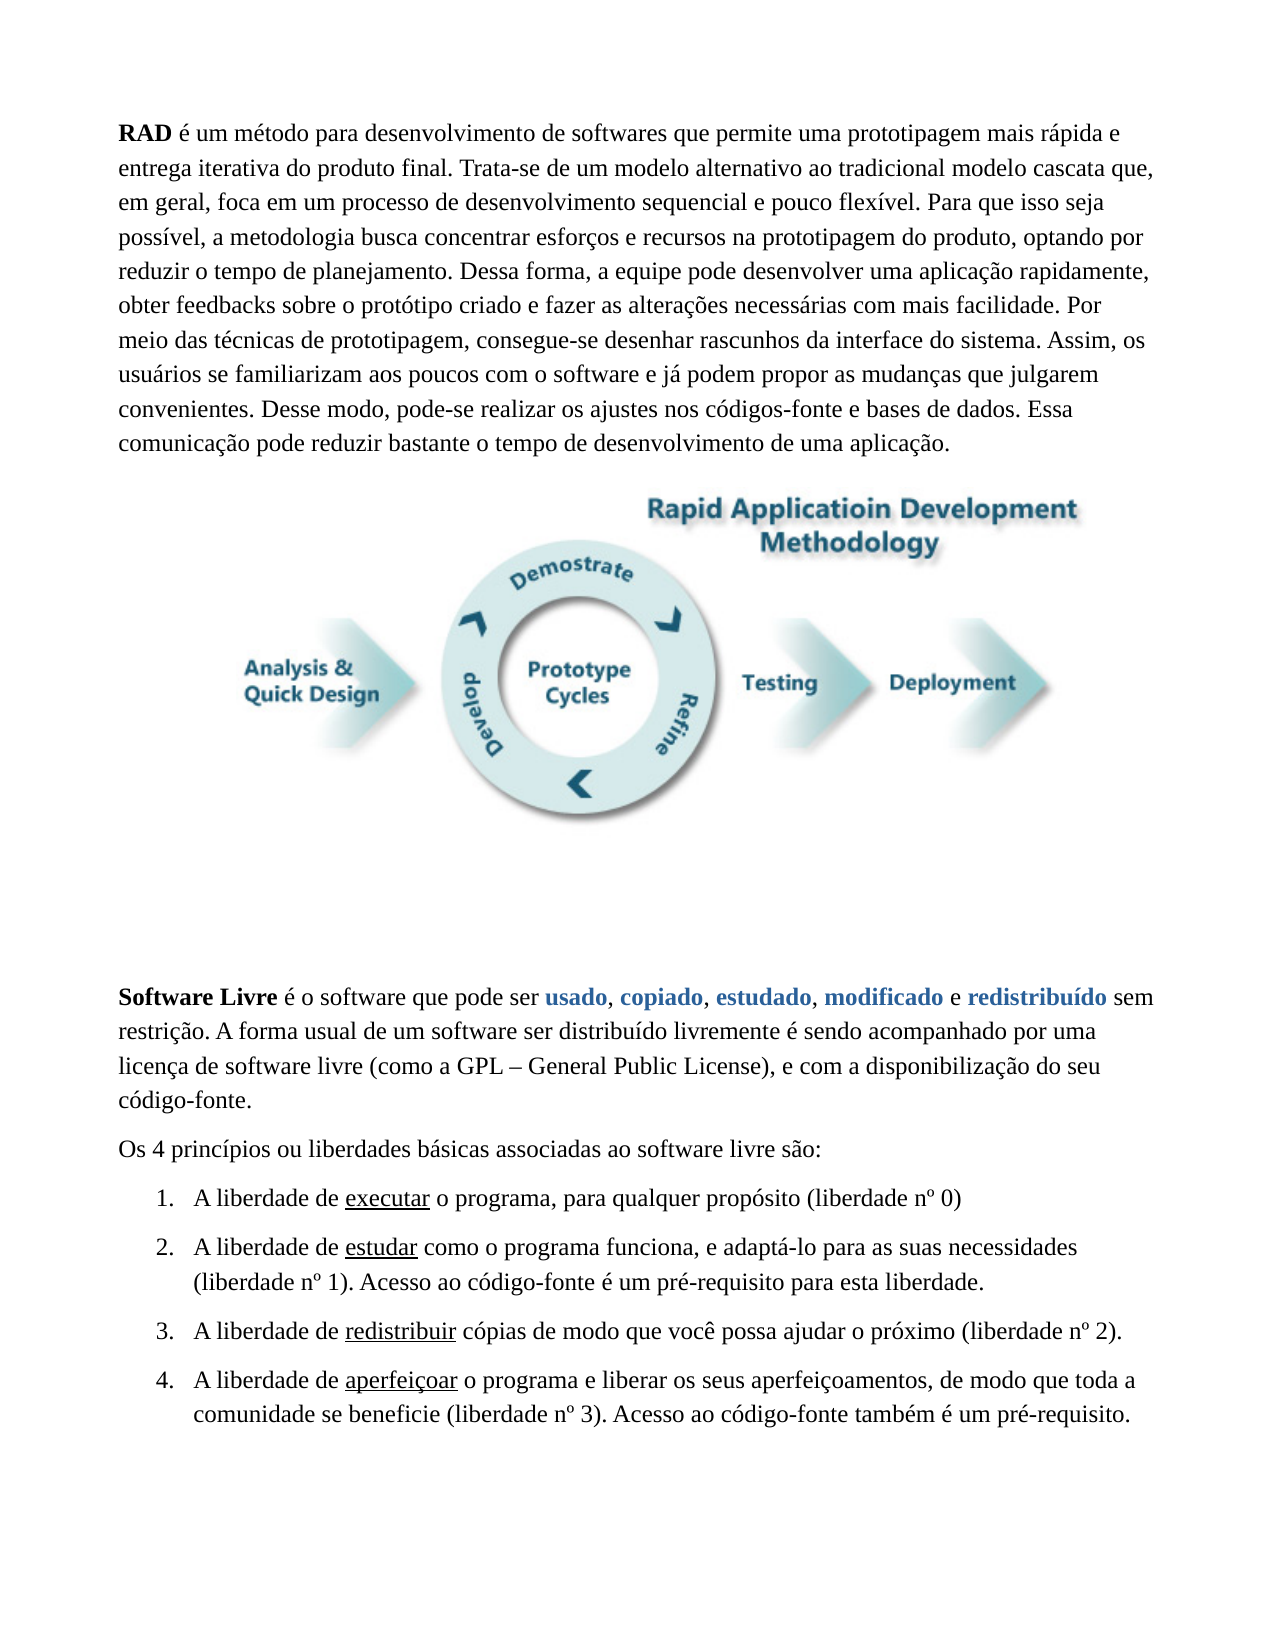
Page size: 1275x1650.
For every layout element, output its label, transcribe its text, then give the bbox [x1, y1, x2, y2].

list A liberdade de aperfeiçoar o programa e liberar os seus aperfeiçoamentos, de modo que toda a comunidade se beneficie (liberdade nº 3). Acesso ao código-fonte também é um pré-requisito. [156, 1365, 1157, 1428]
list A liberdade de executar o programa, para qualquer propósito (liberdade nº 0) [156, 1183, 1157, 1212]
list A liberdade de redistribuir cópias de modo que você possa ajudar o próximo (liberdade nº 2). [156, 1316, 1157, 1345]
text RAD é um método para desenvolvimento de softwares que permite uma prototipagem mais rápida e entrega iterativa do produto final. Trata-se de um modelo alternativo ao tradicional modelo cascata que, em geral, foca em um processo de desenvolvimento sequencial e pouco flexível. Para que isso seja possível, a metodologia busca concentrar esforços e recursos na prototipagem do produto, optando por reduzir o tempo de planejamento. Dessa forma, a equipe pode desenvolver uma aplicação rapidamente, obter feedbacks sobre o protótipo criado e fazer as alterações necessárias com mais facilidade. Por meio das técnicas de prototipagem, consegue-se desenhar rascunhos da interface do sistema. Assim, os usuários se familiarizam aos poucos com o software e já podem propor as mudanças que julgarem convenientes. Desse modo, pode-se realizar os ajustes nos códigos-fonte e bases de dados. Essa comunicação pode reduzir bastante o tempo de desenvolvimento de uma aplicação. [118, 118, 1157, 457]
picture [236, 487, 1096, 878]
text Software Livre é o software que pode ser usado, copiado, estudado, modificado e redistribuído sem restrição. A forma usual de um software ser distribuído livremente é sendo acompanhado por uma licença de software livre (como a GPL – General Public License), e com a disponibilização do seu código-fonte. [118, 982, 1157, 1114]
text Os 4 princípios ou liberdades básicas associadas ao software livre são: [118, 1134, 1157, 1163]
list A liberdade de estudar como o programa funciona, e adaptá-lo para as suas necessidades (liberdade nº 1). Acesso ao código-fonte é um pré-requisito para esta liberdade. [156, 1232, 1157, 1296]
